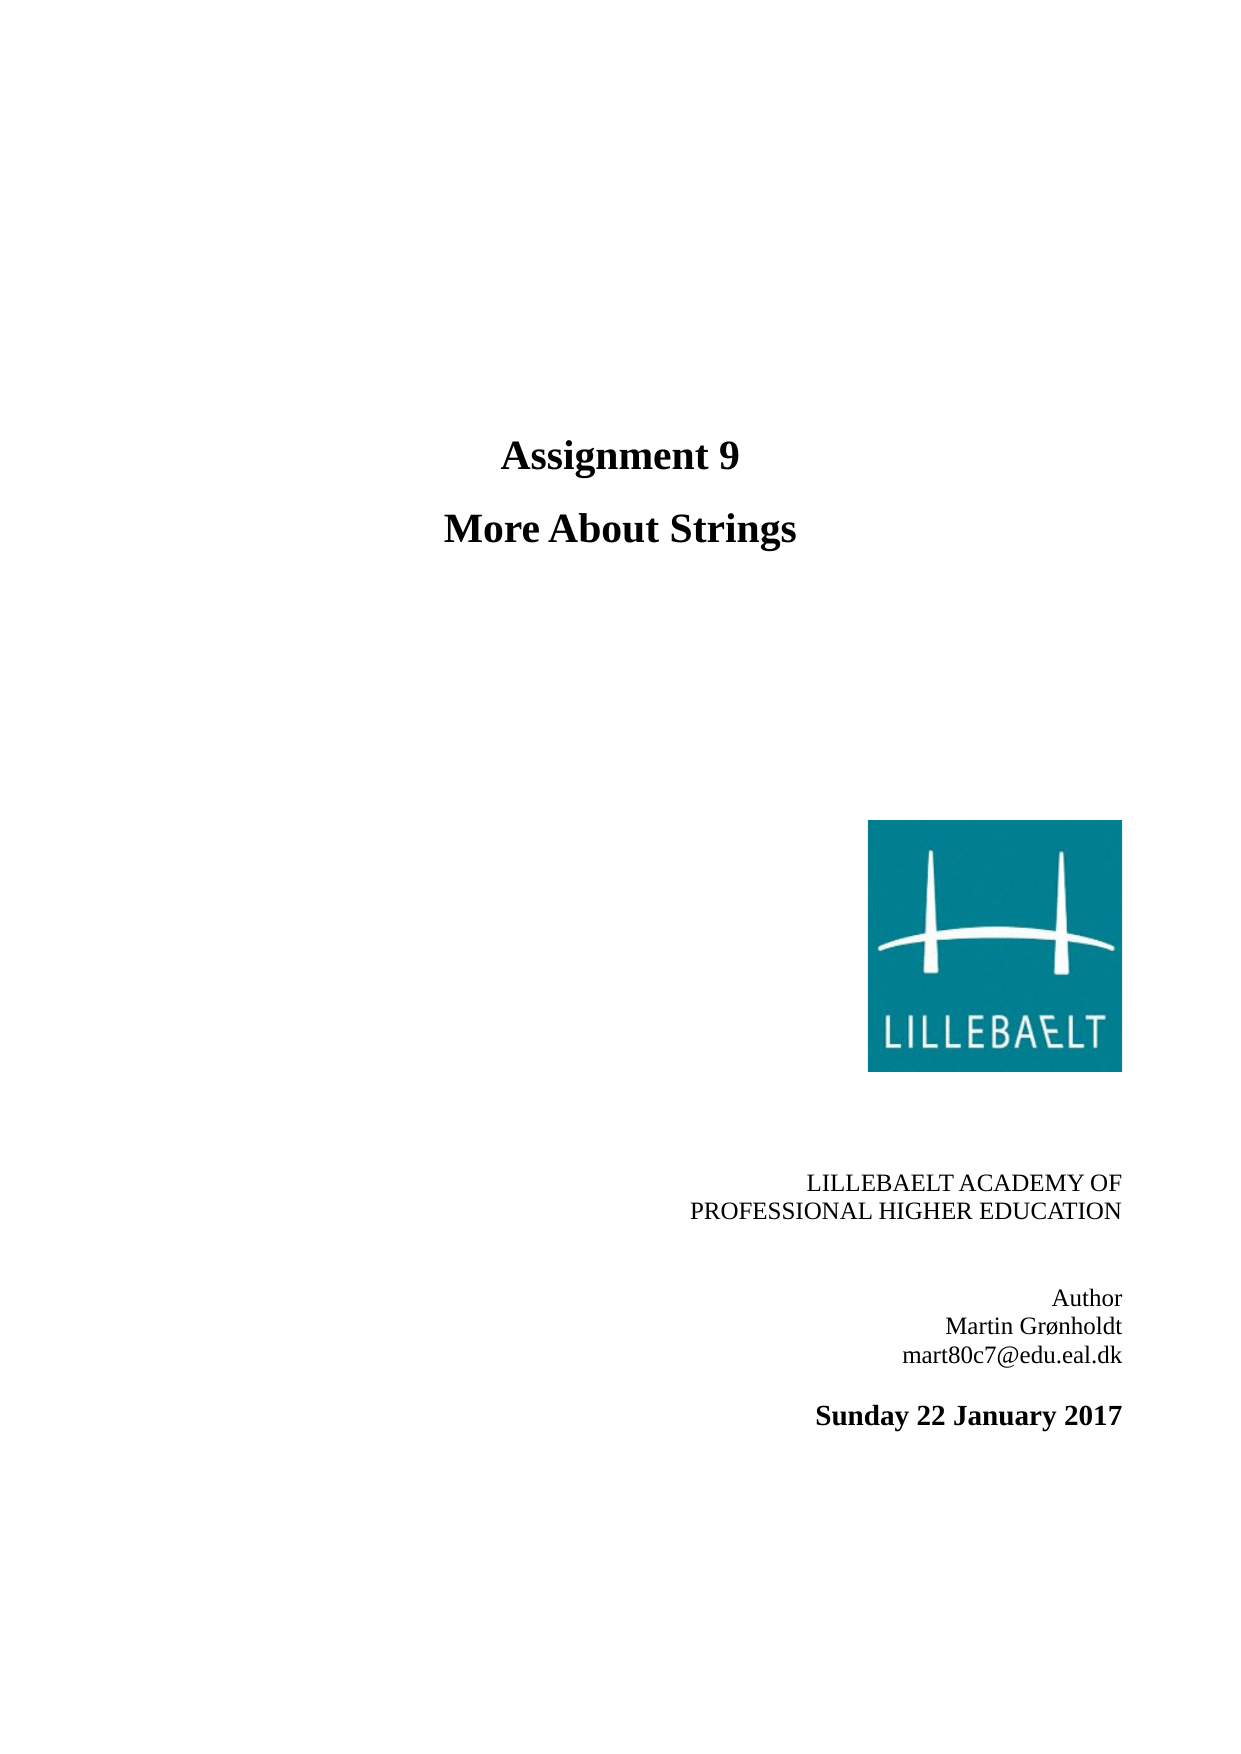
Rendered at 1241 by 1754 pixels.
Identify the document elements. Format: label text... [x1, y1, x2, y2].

text Sunday 22 January 2017 [118, 1398, 1122, 1431]
text mart80c7@edu.eal.dk [118, 1340, 1122, 1369]
text Martin Grønholdt [118, 1311, 1122, 1340]
title Assignment 9 [118, 431, 1122, 478]
title More About Strings [118, 503, 1122, 551]
picture [867, 820, 1123, 1072]
text LILLEBAELT ACADEMY OF [118, 1168, 1122, 1196]
text PROFESSIONAL HIGHER EDUCATION [118, 1196, 1122, 1225]
text Author [118, 1283, 1122, 1311]
